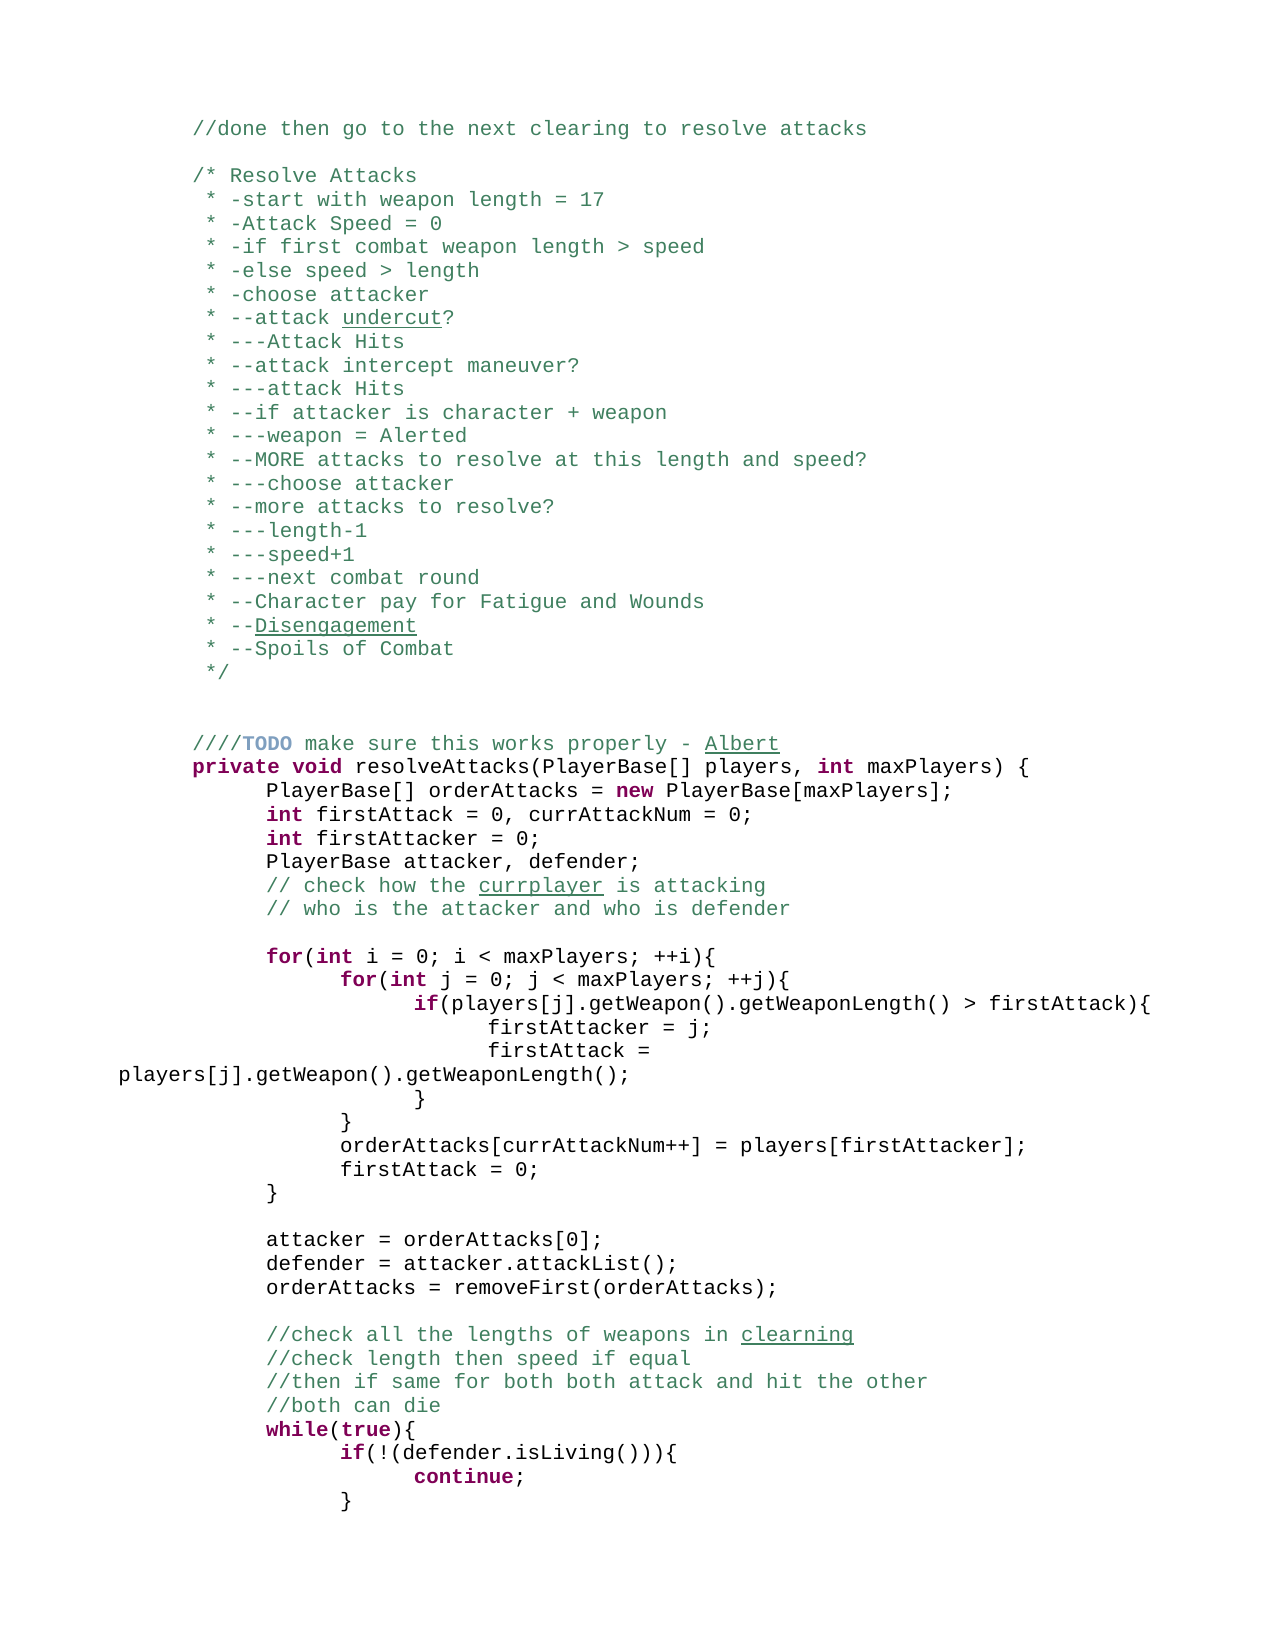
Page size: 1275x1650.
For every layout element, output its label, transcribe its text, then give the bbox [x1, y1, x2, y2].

text for(int i = 0; i < maxPlayers; ++i){ [118, 946, 1157, 969]
text */ [118, 662, 1157, 686]
text * --if attacker is character + weapon [118, 402, 1157, 426]
text } [118, 1088, 1157, 1111]
text * -else speed > length [118, 260, 1157, 284]
text for(int j = 0; j < maxPlayers; ++j){ [118, 969, 1157, 993]
text defender = attacker.attackList(); [118, 1253, 1157, 1277]
text * --attack undercut? [118, 307, 1157, 331]
text firstAttacker = j; [118, 1017, 1157, 1040]
text //check length then speed if equal [118, 1348, 1157, 1371]
text * --attack intercept maneuver? [118, 354, 1157, 378]
text * --Character pay for Fatigue and Wounds [118, 591, 1157, 615]
text * ---next combat round [118, 567, 1157, 591]
text int firstAttacker = 0; [118, 827, 1157, 851]
text * ---attack Hits [118, 378, 1157, 402]
text /* Resolve Attacks [118, 165, 1157, 189]
text PlayerBase attacker, defender; [118, 851, 1157, 875]
text } [118, 1111, 1157, 1135]
text attacker = orderAttacks[0]; [118, 1229, 1157, 1253]
text // who is the attacker and who is defender [118, 898, 1157, 922]
text //both can die [118, 1395, 1157, 1419]
text PlayerBase[] orderAttacks = new PlayerBase[maxPlayers]; [118, 780, 1157, 804]
text * ---weapon = Alerted [118, 426, 1157, 449]
text * --Spoils of Combat [118, 638, 1157, 662]
text continue; [118, 1466, 1157, 1489]
text ////TODO make sure this works properly - Albert [118, 733, 1157, 757]
text * --more attacks to resolve? [118, 496, 1157, 520]
text * ---length-1 [118, 520, 1157, 544]
text orderAttacks = removeFirst(orderAttacks); [118, 1277, 1157, 1300]
text * -choose attacker [118, 284, 1157, 307]
text if(players[j].getWeapon().getWeaponLength() > firstAttack){ [118, 993, 1157, 1017]
text private void resolveAttacks(PlayerBase[] players, int maxPlayers) { [118, 757, 1157, 780]
text firstAttack = 0; [118, 1158, 1157, 1182]
text * --MORE attacks to resolve at this length and speed? [118, 449, 1157, 473]
text * ---speed+1 [118, 544, 1157, 567]
text //check all the lengths of weapons in clearning [118, 1324, 1157, 1348]
text // check how the currplayer is attacking [118, 875, 1157, 898]
text orderAttacks[currAttackNum++] = players[firstAttacker]; [118, 1135, 1157, 1158]
text } [118, 1489, 1157, 1513]
text * -if first combat weapon length > speed [118, 236, 1157, 260]
text * ---choose attacker [118, 473, 1157, 496]
text * -Attack Speed = 0 [118, 213, 1157, 236]
text if(!(defender.isLiving())){ [118, 1442, 1157, 1466]
text * ---Attack Hits [118, 331, 1157, 354]
text * -start with weapon length = 17 [118, 189, 1157, 213]
text int firstAttack = 0, currAttackNum = 0; [118, 804, 1157, 827]
text * --Disengagement [118, 615, 1157, 638]
text //done then go to the next clearing to resolve attacks [118, 118, 1157, 142]
text } [118, 1182, 1157, 1206]
text while(true){ [118, 1419, 1157, 1442]
text firstAttack = players[j].getWeapon().getWeaponLength(); [118, 1040, 1157, 1088]
text //then if same for both both attack and hit the other [118, 1371, 1157, 1395]
